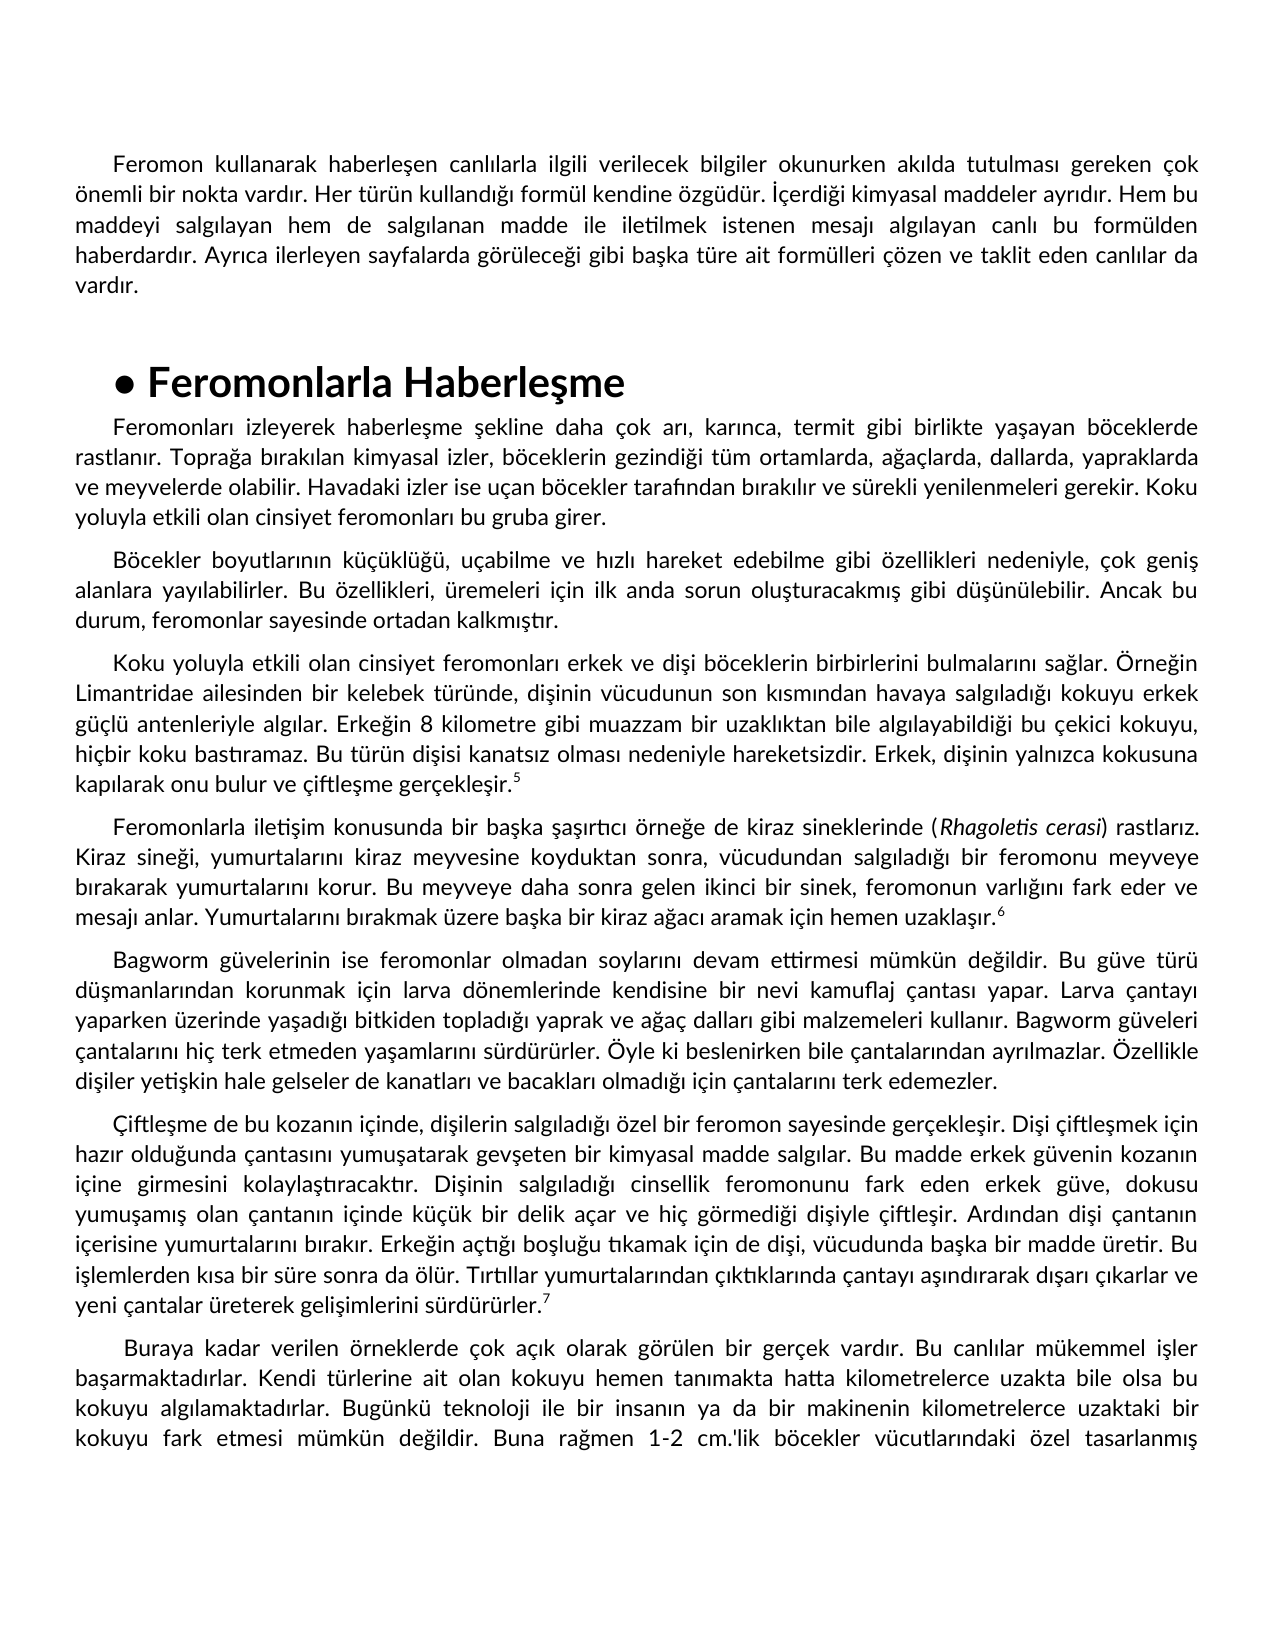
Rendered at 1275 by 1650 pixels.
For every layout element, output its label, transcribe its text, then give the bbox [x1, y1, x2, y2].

text Feromonları izleyerek haberleşme şekline daha çok arı, karınca, termit gibi birlikte yaşayan böceklerde rastlanır. Toprağa bırakılan kimyasal izler, böceklerin gezindiği tüm ortamlarda, ağaçlarda, dallarda, yapraklarda ve meyvelerde olabilir. Havadaki izler ise uçan böcekler tarafından bırakılır ve sürekli yenilenmeleri gerekir. Koku yoluyla etkili olan cinsiyet feromonları bu gruba girer. [75, 412, 1200, 531]
text Feromonlarla iletişim konusunda bir başka şaşırtıcı örneğe de kiraz sineklerinde (Rhagoletis cerasi) rastlarız. Kiraz sineği, yumurtalarını kiraz meyvesine koyduktan sonra, vücudundan salgıladığı bir feromonu meyveye bırakarak yumurtalarını korur. Bu meyveye daha sonra gelen ikinci bir sinek, feromonun varlığını fark eder ve mesajı anlar. Yumurtalarını bırakmak üzere başka bir kiraz ağacı aramak için hemen uzaklaşır.6 [75, 812, 1200, 931]
text Bagworm güvelerinin ise feromonlar olmadan soylarını devam ettirmesi mümkün değildir. Bu güve türü düşmanlarından korunmak için larva dönemlerinde kendisine bir nevi kamuflaj çantası yapar. Larva çantayı yaparken üzerinde yaşadığı bitkiden topladığı yaprak ve ağaç dalları gibi malzemeleri kullanır. Bagworm güveleri çantalarını hiç terk etmeden yaşamlarını sürdürürler. Öyle ki beslenirken bile çantalarından ayrılmazlar. Özellikle dişiler yetişkin hale gelseler de kanatları ve bacakları olmadığı için çantalarını terk edemezler. [75, 946, 1200, 1094]
text Böcekler boyutlarının küçüklüğü, uçabilme ve hızlı hareket edebilme gibi özellikleri nedeniyle, çok geniş alanlara yayılabilirler. Bu özellikleri, üremeleri için ilk anda sorun oluşturacakmış gibi düşünülebilir. Ancak bu durum, feromonlar sayesinde ortadan kalkmıştır. [75, 546, 1200, 634]
subtitle • Feromonlarla Haberleşme [112, 356, 1200, 406]
text Feromon kullanarak haberleşen canlılarla ilgili verilecek bilgiler okunurken akılda tutulması gereken çok önemli bir nokta vardır. Her türün kullandığı formül kendine özgüdür. İçerdiği kimyasal maddeler ayrıdır. Hem bu maddeyi salgılayan hem de salgılanan madde ile iletilmek istenen mesajı algılayan canlı bu formülden haberdardır. Ayrıca ilerleyen sayfalarda görüleceği gibi başka türe ait formülleri çözen ve taklit eden canlılar da vardır. [75, 150, 1200, 298]
text Koku yoluyla etkili olan cinsiyet feromonları erkek ve dişi böceklerin birbirlerini bulmalarını sağlar. Örneğin Limantridae ailesinden bir kelebek türünde, dişinin vücudunun son kısmından havaya salgıladığı kokuyu erkek güçlü antenleriyle algılar. Erkeğin 8 kilometre gibi muazzam bir uzaklıktan bile algılayabildiği bu çekici kokuyu, hiçbir koku bastıramaz. Bu türün dişisi kanatsız olması nedeniyle hareketsizdir. Erkek, dişinin yalnızca kokusuna kapılarak onu bulur ve çiftleşme gerçekleşir.5 [75, 649, 1200, 797]
text Buraya kadar verilen örneklerde çok açık olarak görülen bir gerçek vardır. Bu canlılar mükemmel işler başarmaktadırlar. Kendi türlerine ait olan kokuyu hemen tanımakta hatta kilometrelerce uzakta bile olsa bu kokuyu algılamaktadırlar. Bugünkü teknoloji ile bir insanın ya da bir makinenin kilometrelerce uzaktaki bir kokuyu fark etmesi mümkün değildir. Buna rağmen 1-2 cm.'lik böcekler vücutlarındaki özel tasarlanmış [75, 1333, 1200, 1451]
text Çiftleşme de bu kozanın içinde, dişilerin salgıladığı özel bir feromon sayesinde gerçekleşir. Dişi çiftleşmek için hazır olduğunda çantasını yumuşatarak gevşeten bir kimyasal madde salgılar. Bu madde erkek güvenin kozanın içine girmesini kolaylaştıracaktır. Dişinin salgıladığı cinsellik feromonunu fark eden erkek güve, dokusu yumuşamış olan çantanın içinde küçük bir delik açar ve hiç görmediği dişiyle çiftleşir. Ardından dişi çantanın içerisine yumurtalarını bırakır. Erkeğin açtığı boşluğu tıkamak için de dişi, vücudunda başka bir madde üretir. Bu işlemlerden kısa bir süre sonra da ölür. Tırtıllar yumurtalarından çıktıklarında çantayı aşındırarak dışarı çıkarlar ve yeni çantalar üreterek gelişimlerini sürdürürler.7 [75, 1109, 1200, 1318]
